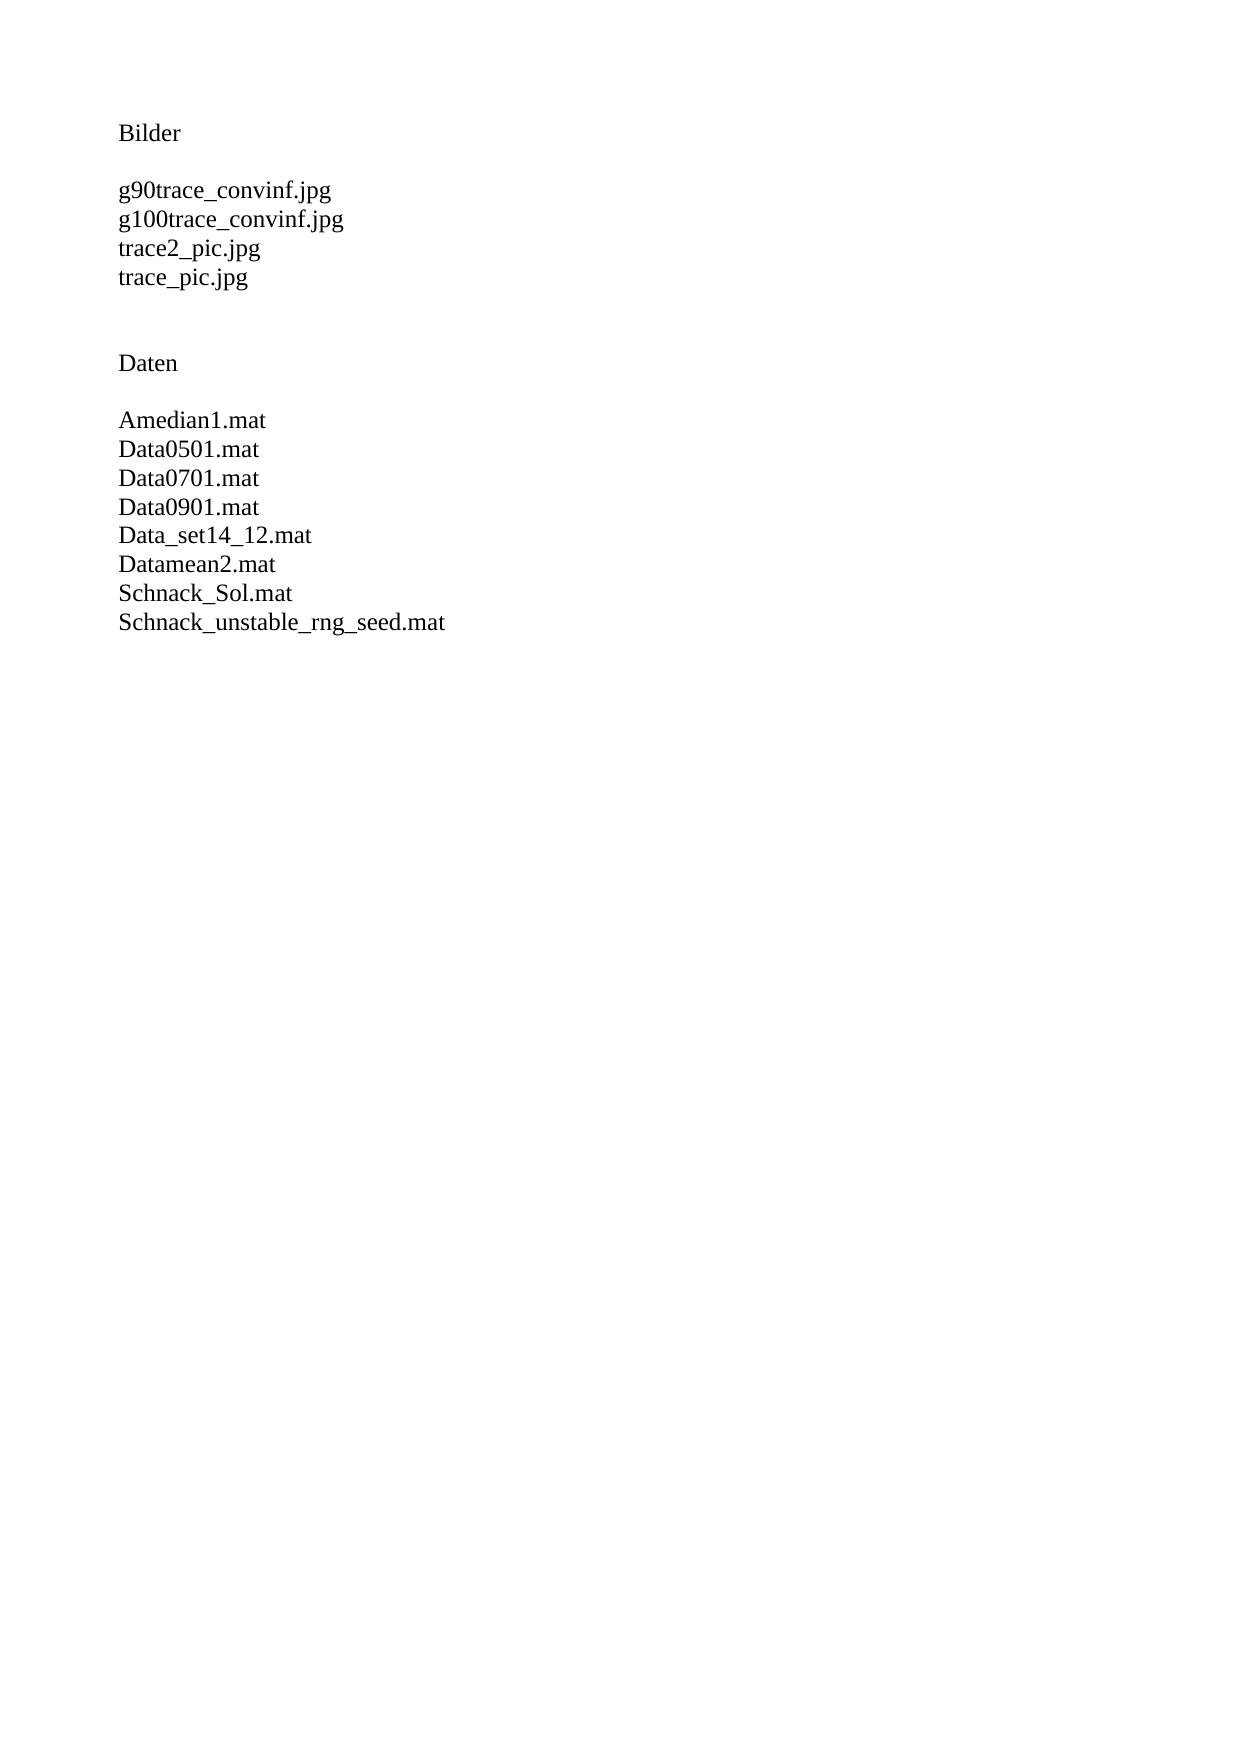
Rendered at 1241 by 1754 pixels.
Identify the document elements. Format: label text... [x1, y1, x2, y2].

text trace2_pic.jpg [118, 233, 1122, 262]
text Datamean2.mat [118, 549, 1122, 578]
text g100trace_convinf.jpg [118, 204, 1122, 233]
text Data0701.mat [118, 463, 1122, 492]
text Data0501.mat [118, 434, 1122, 463]
text Schnack_unstable_rng_seed.mat [118, 607, 1122, 636]
text Daten [118, 348, 1122, 377]
text Schnack_Sol.mat [118, 578, 1122, 607]
text Data0901.mat [118, 492, 1122, 521]
text Amedian1.mat [118, 406, 1122, 434]
text Bilder [118, 118, 1122, 147]
text Data_set14_12.mat [118, 521, 1122, 549]
text g90trace_convinf.jpg [118, 176, 1122, 204]
text trace_pic.jpg [118, 262, 1122, 291]
